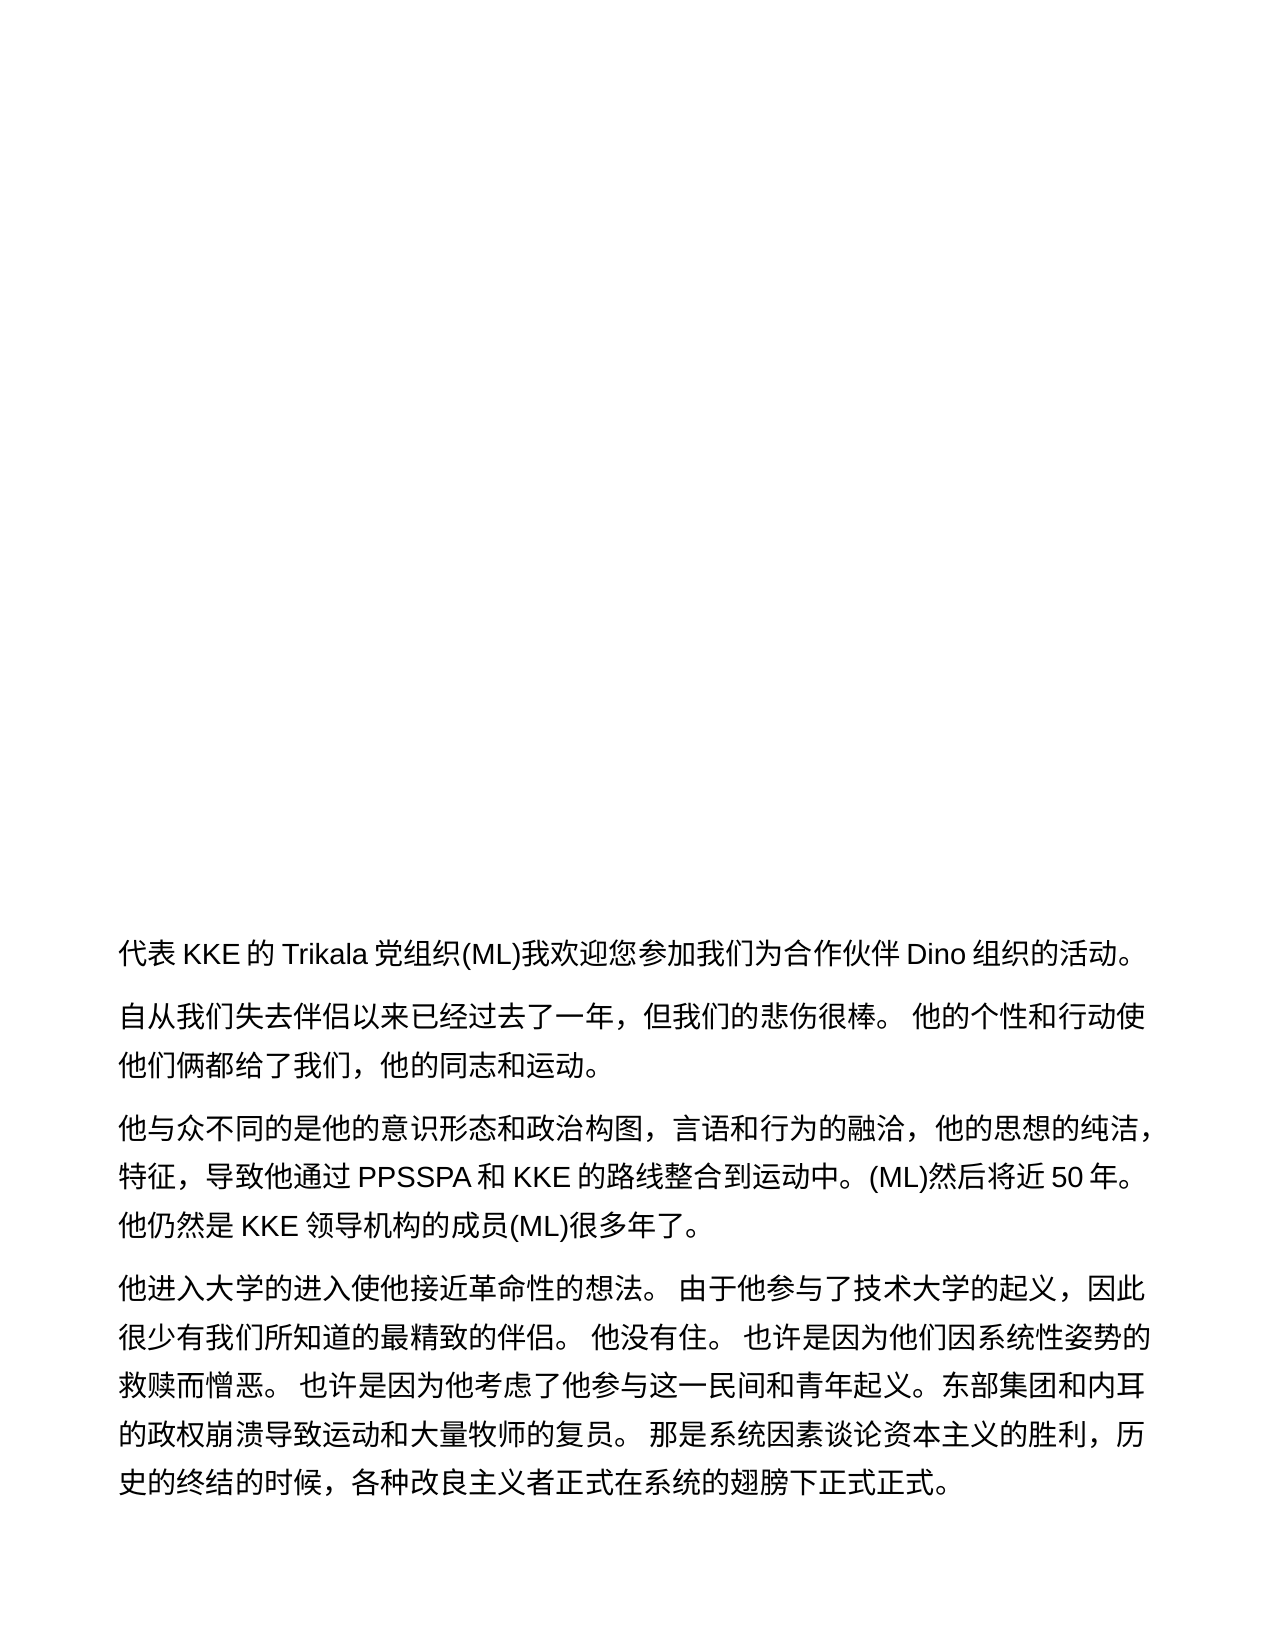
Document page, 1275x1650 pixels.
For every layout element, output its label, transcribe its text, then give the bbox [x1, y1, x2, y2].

text 他进入大学的进入使他接近革命性的想法。 由于他参与了技术大学的起义，因此很少有我们所知道的最精致的伴侣。 他没有住。 也许是因为他们因系统性姿势的救赎而憎恶。 也许是因为他考虑了他参与这一民间和青年起义。东部集团和内耳的政权崩溃导致运动和大量牧师的复员。 那是系统因素谈论资本主义的胜利，历史的终结的时候，各种改良主义者正式在系统的翅膀下正式正式。 [118, 1266, 1157, 1502]
text 代表KKE的Trikala党组织(ML)我欢迎您参加我们为合作伙伴Dino组织的活动。 [118, 118, 1157, 973]
text 自从我们失去伴侣以来已经过去了一年，但我们的悲伤很棒。 他的个性和行动使他们俩都给了我们，他的同志和运动。 [118, 994, 1157, 1084]
text 他与众不同的是他的意识形态和政治构图，言语和行为的融洽，他的思想的纯洁，特征，导致他通过PPSSPA和KKE的路线整合到运动中。(ML)然后将近50年。 他仍然是KKE领导机构的成员(ML)很多年了。 [118, 1105, 1157, 1245]
